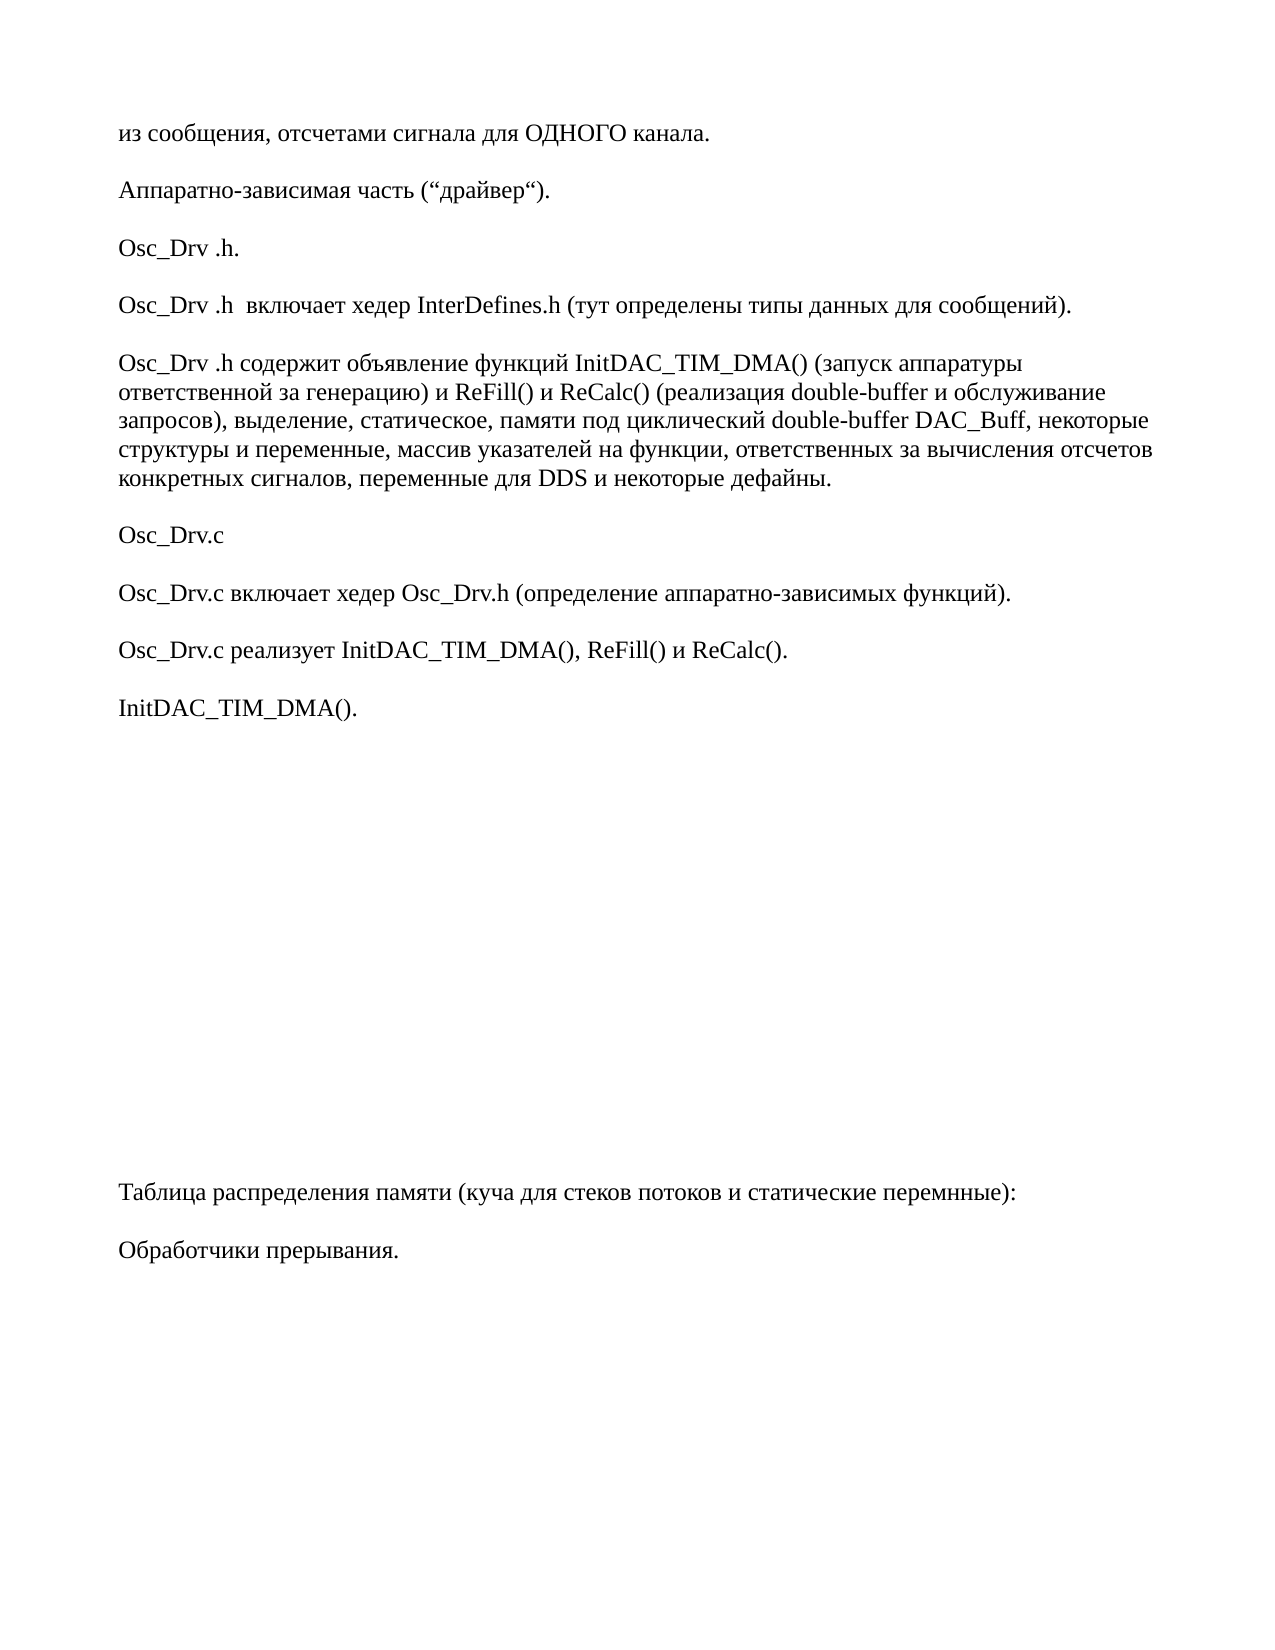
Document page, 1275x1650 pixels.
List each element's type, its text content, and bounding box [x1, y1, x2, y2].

text Таблица распределения памяти (куча для стеков потоков и статические перемнные): [118, 1177, 1157, 1206]
text из сообщения, отсчетами сигнала для ОДНОГО канала. [118, 118, 1157, 147]
text Osc_Drv .h включает хедер InterDefines.h (тут определены типы данных для сообщений). [118, 291, 1157, 319]
text Osc_Drv.c [118, 521, 1157, 549]
text Osc_Drv .h. [118, 233, 1157, 262]
text Osc_Drv.c реализует InitDAC_TIM_DMA(), ReFill() и ReCalc(). [118, 636, 1157, 664]
text Обработчики прерывания. [118, 1235, 1157, 1264]
text Аппаратно-зависимая часть (“драйвер“). [118, 176, 1157, 204]
text Osc_Drv.c включает хедер Osc_Drv.h (определение аппаратно-зависимых функций). [118, 578, 1157, 607]
text InitDAC_TIM_DMA(). [118, 693, 1157, 722]
text Osc_Drv .h содержит объявление функций InitDAC_TIM_DMA() (запуск аппаратуры ответственной за генерацию) и ReFill() и ReCalc() (реализация double-buffer и обслуживание запросов), выделение, статическое, памяти под циклический double-buffer DAC_Buff, некоторые структуры и переменные, массив указателей на функции, ответственных за вычисления отсчетов конкретных сигналов, переменные для DDS и некоторые дефайны. [118, 348, 1157, 492]
